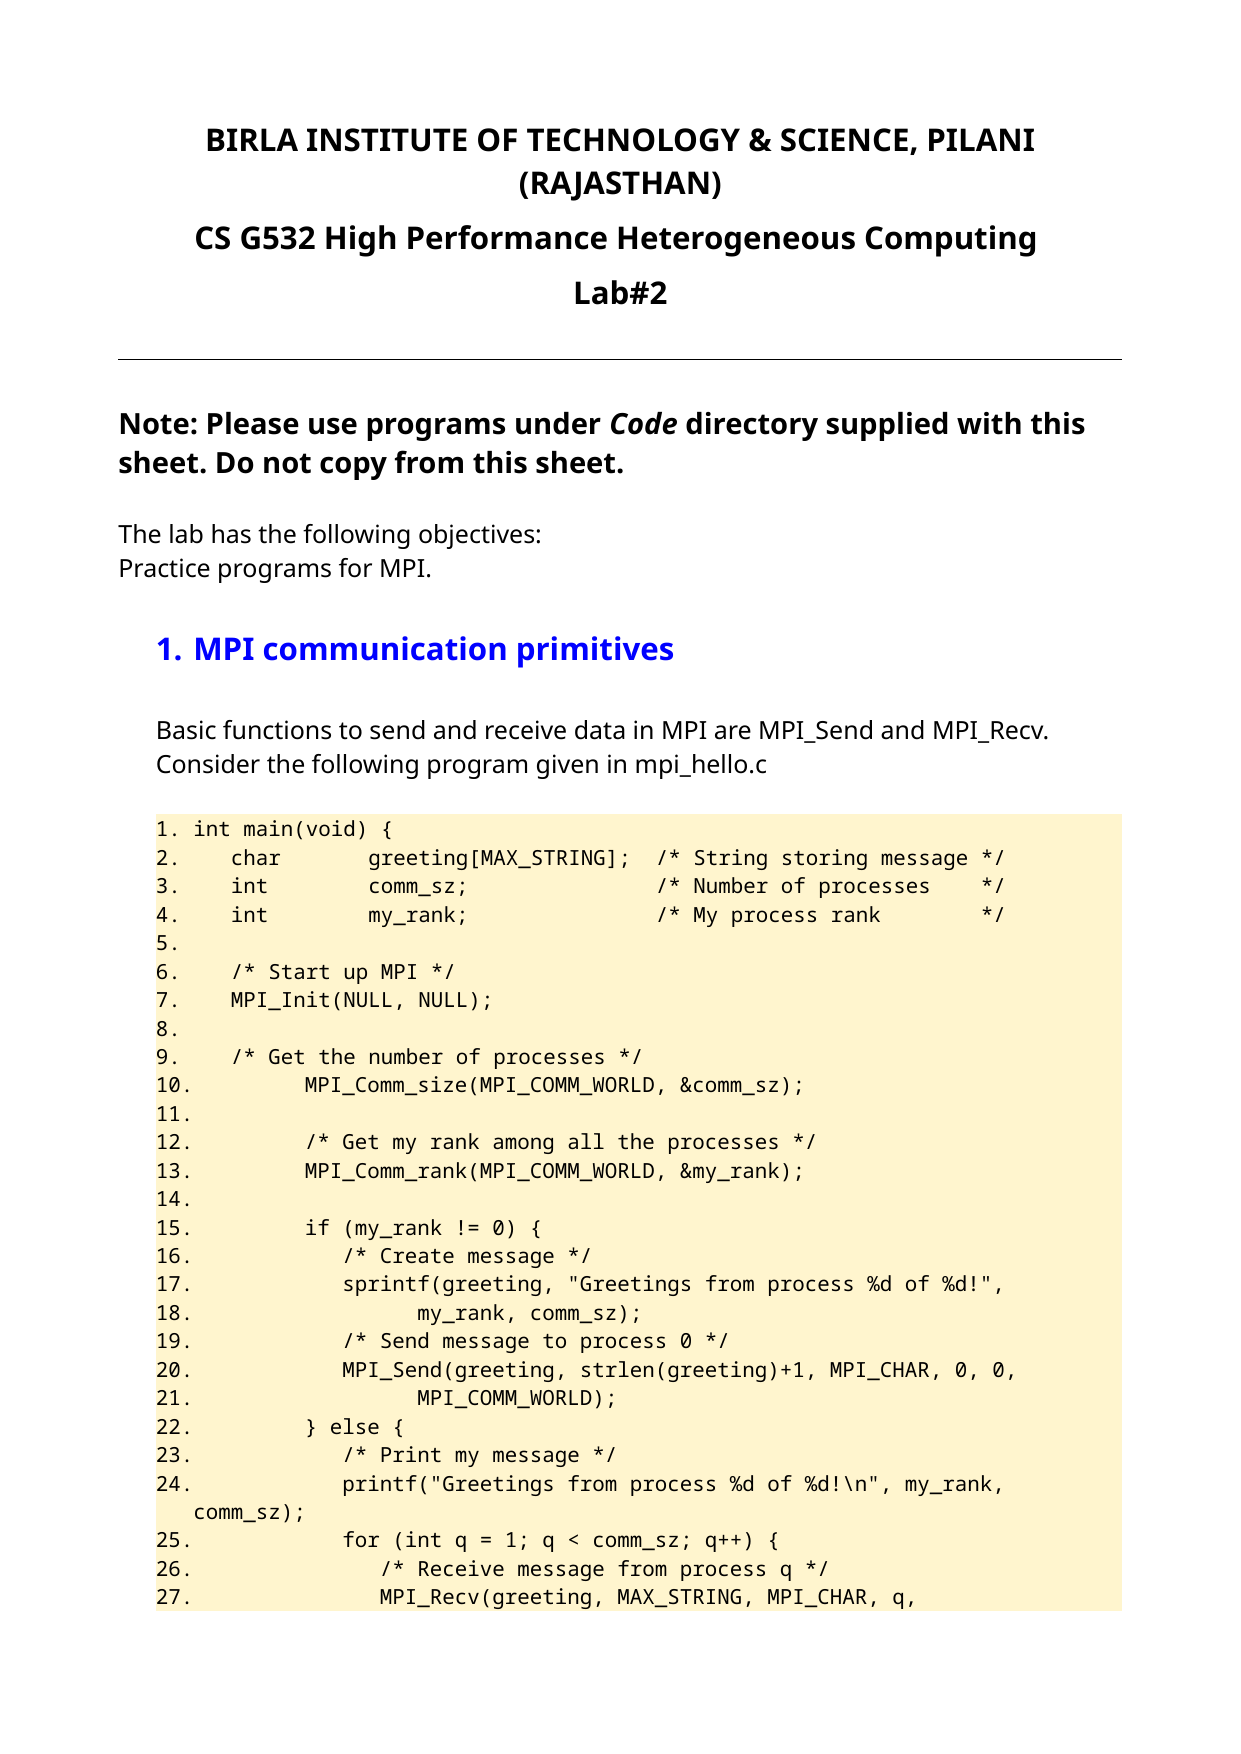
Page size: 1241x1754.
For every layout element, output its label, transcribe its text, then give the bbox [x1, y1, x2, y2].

text Practice programs for MPI. [118, 551, 1122, 584]
text The lab has the following objectives: [118, 516, 1122, 551]
list /* Create message */ [156, 1241, 1122, 1269]
list char greeting[MAX_STRING]; /* String storing message */ [156, 843, 1122, 871]
list MPI_Comm_rank(MPI_COMM_WORLD, &my_rank); [156, 1156, 1122, 1184]
list /* Get the number of processes */ [156, 1042, 1122, 1071]
list if (my_rank != 0) { [156, 1213, 1122, 1241]
list /* Get my rank among all the processes */ [156, 1127, 1122, 1156]
text Basic functions to send and receive data in MPI are MPI_Send and MPI_Recv. Consider the following program given in mpi_hello.c [156, 712, 1122, 781]
list /* Receive message from process q */ [156, 1554, 1122, 1582]
list int comm_sz; /* Number of processes */ [156, 871, 1122, 900]
list MPI_Init(NULL, NULL); [156, 985, 1122, 1014]
list } else { [156, 1412, 1122, 1440]
list MPI communication primitives [156, 627, 1122, 670]
list for (int q = 1; q < comm_sz; q++) { [156, 1526, 1122, 1554]
list MPI_COMM_WORLD); [156, 1383, 1122, 1412]
list int main(void) { [156, 814, 1122, 843]
list sprintf(greeting, "Greetings from process %d of %d!", [156, 1269, 1122, 1298]
list /* Print my message */ [156, 1440, 1122, 1469]
text BIRLA INSTITUTE OF TECHNOLOGY & SCIENCE, PILANI (RAJASTHAN) [118, 118, 1122, 203]
list /* Start up MPI */ [156, 957, 1122, 985]
list MPI_Comm_size(MPI_COMM_WORLD, &comm_sz); [156, 1071, 1122, 1099]
text Lab#2 [118, 271, 1122, 313]
text CS G532 High Performance Heterogeneous Computing [118, 216, 1122, 258]
list /* Send message to process 0 */ [156, 1326, 1122, 1355]
list int my_rank; /* My process rank */ [156, 900, 1122, 928]
list my_rank, comm_sz); [156, 1298, 1122, 1326]
list MPI_Recv(greeting, MAX_STRING, MPI_CHAR, q, [156, 1582, 1122, 1611]
list printf("Greetings from process %d of %d!\n", my_rank, comm_sz); [156, 1469, 1122, 1526]
list MPI_Send(greeting, strlen(greeting)+1, MPI_CHAR, 0, 0, [156, 1355, 1122, 1383]
text Note: Please use programs under Code directory supplied with this sheet. Do not copy from this sheet. [118, 403, 1122, 482]
